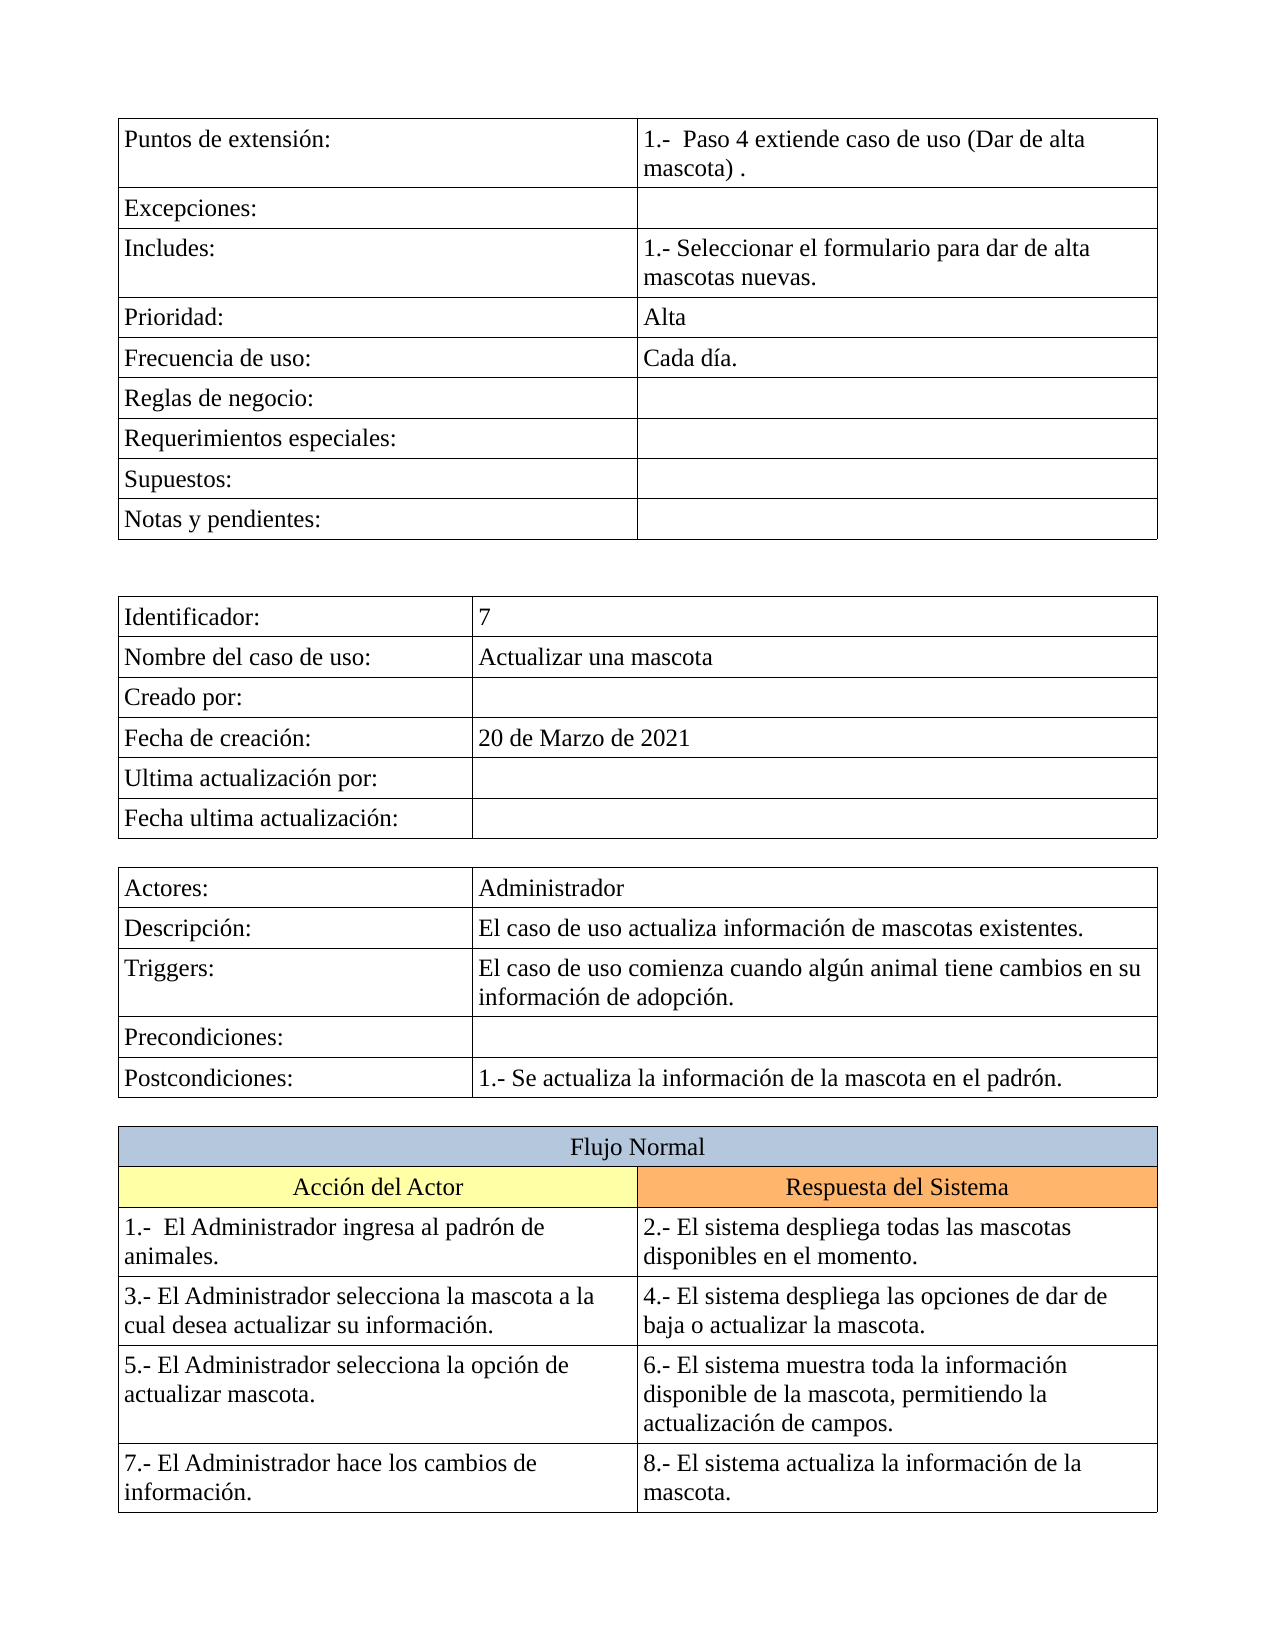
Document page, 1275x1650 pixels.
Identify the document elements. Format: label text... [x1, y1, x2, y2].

table_cell [473, 678, 1157, 717]
table_cell 6.- El sistema muestra toda la información disponible de la mascota, permitiendo la actualización de campos. [638, 1346, 1157, 1442]
table_header 7 [473, 597, 1157, 636]
table_cell El caso de uso comienza cuando algún animal tiene cambios en su información de adopción. [473, 949, 1157, 1016]
table_cell Nombre del caso de uso: [119, 637, 472, 677]
table_cell Requerimientos especiales: [119, 419, 637, 458]
table_cell [638, 459, 1157, 498]
table_cell Reglas de negocio: [119, 378, 637, 417]
table_cell Respuesta del Sistema [638, 1167, 1157, 1207]
table_cell [638, 499, 1157, 538]
table_cell Fecha ultima actualización: [119, 799, 472, 838]
table_header Actores: [119, 868, 472, 907]
table_cell Supuestos: [119, 459, 637, 498]
table_cell 5.- El Administrador selecciona la opción de actualizar mascota. [119, 1346, 637, 1442]
table_cell 1.- El Administrador ingresa al padrón de animales. [119, 1208, 637, 1276]
table_header Identificador: [119, 597, 472, 636]
table_cell 3.- El Administrador selecciona la mascota a la cual desea actualizar su información. [119, 1277, 637, 1345]
table_cell 4.- El sistema despliega las opciones de dar de baja o actualizar la mascota. [638, 1277, 1157, 1345]
table_cell Includes: [119, 229, 637, 297]
table_cell [473, 758, 1157, 798]
table_cell [473, 1017, 1157, 1057]
table_cell [638, 378, 1157, 417]
table_cell Descripción: [119, 908, 472, 947]
table_header Puntos de extensión: [119, 119, 637, 187]
table_cell [473, 799, 1157, 838]
table_header Flujo Normal [119, 1127, 1157, 1166]
table_cell Precondiciones: [119, 1017, 472, 1057]
table_cell 7.- El Administrador hace los cambios de información. [119, 1444, 637, 1512]
table_cell Acción del Actor [119, 1167, 637, 1207]
table_cell Cada día. [638, 338, 1157, 377]
table_cell Excepciones: [119, 188, 637, 227]
table_header Administrador [473, 868, 1157, 907]
table_cell 20 de Marzo de 2021 [473, 718, 1157, 757]
table_cell [638, 419, 1157, 458]
table_cell Triggers: [119, 949, 472, 1016]
table_cell [638, 188, 1157, 227]
table_header 1.- Paso 4 extiende caso de uso (Dar de alta mascota) . [638, 119, 1157, 187]
table_cell Actualizar una mascota [473, 637, 1157, 677]
table_cell Prioridad: [119, 298, 637, 337]
table_cell Notas y pendientes: [119, 499, 637, 538]
table_cell 8.- El sistema actualiza la información de la mascota. [638, 1444, 1157, 1512]
table_cell El caso de uso actualiza información de mascotas existentes. [473, 908, 1157, 947]
table_cell 1.- Se actualiza la información de la mascota en el padrón. [473, 1058, 1157, 1097]
table_cell 1.- Seleccionar el formulario para dar de alta mascotas nuevas. [638, 229, 1157, 297]
table_cell Frecuencia de uso: [119, 338, 637, 377]
table_cell Alta [638, 298, 1157, 337]
table_cell Postcondiciones: [119, 1058, 472, 1097]
table_cell 2.- El sistema despliega todas las mascotas disponibles en el momento. [638, 1208, 1157, 1276]
table_cell Creado por: [119, 678, 472, 717]
table_cell Fecha de creación: [119, 718, 472, 757]
table_cell Ultima actualización por: [119, 758, 472, 798]
